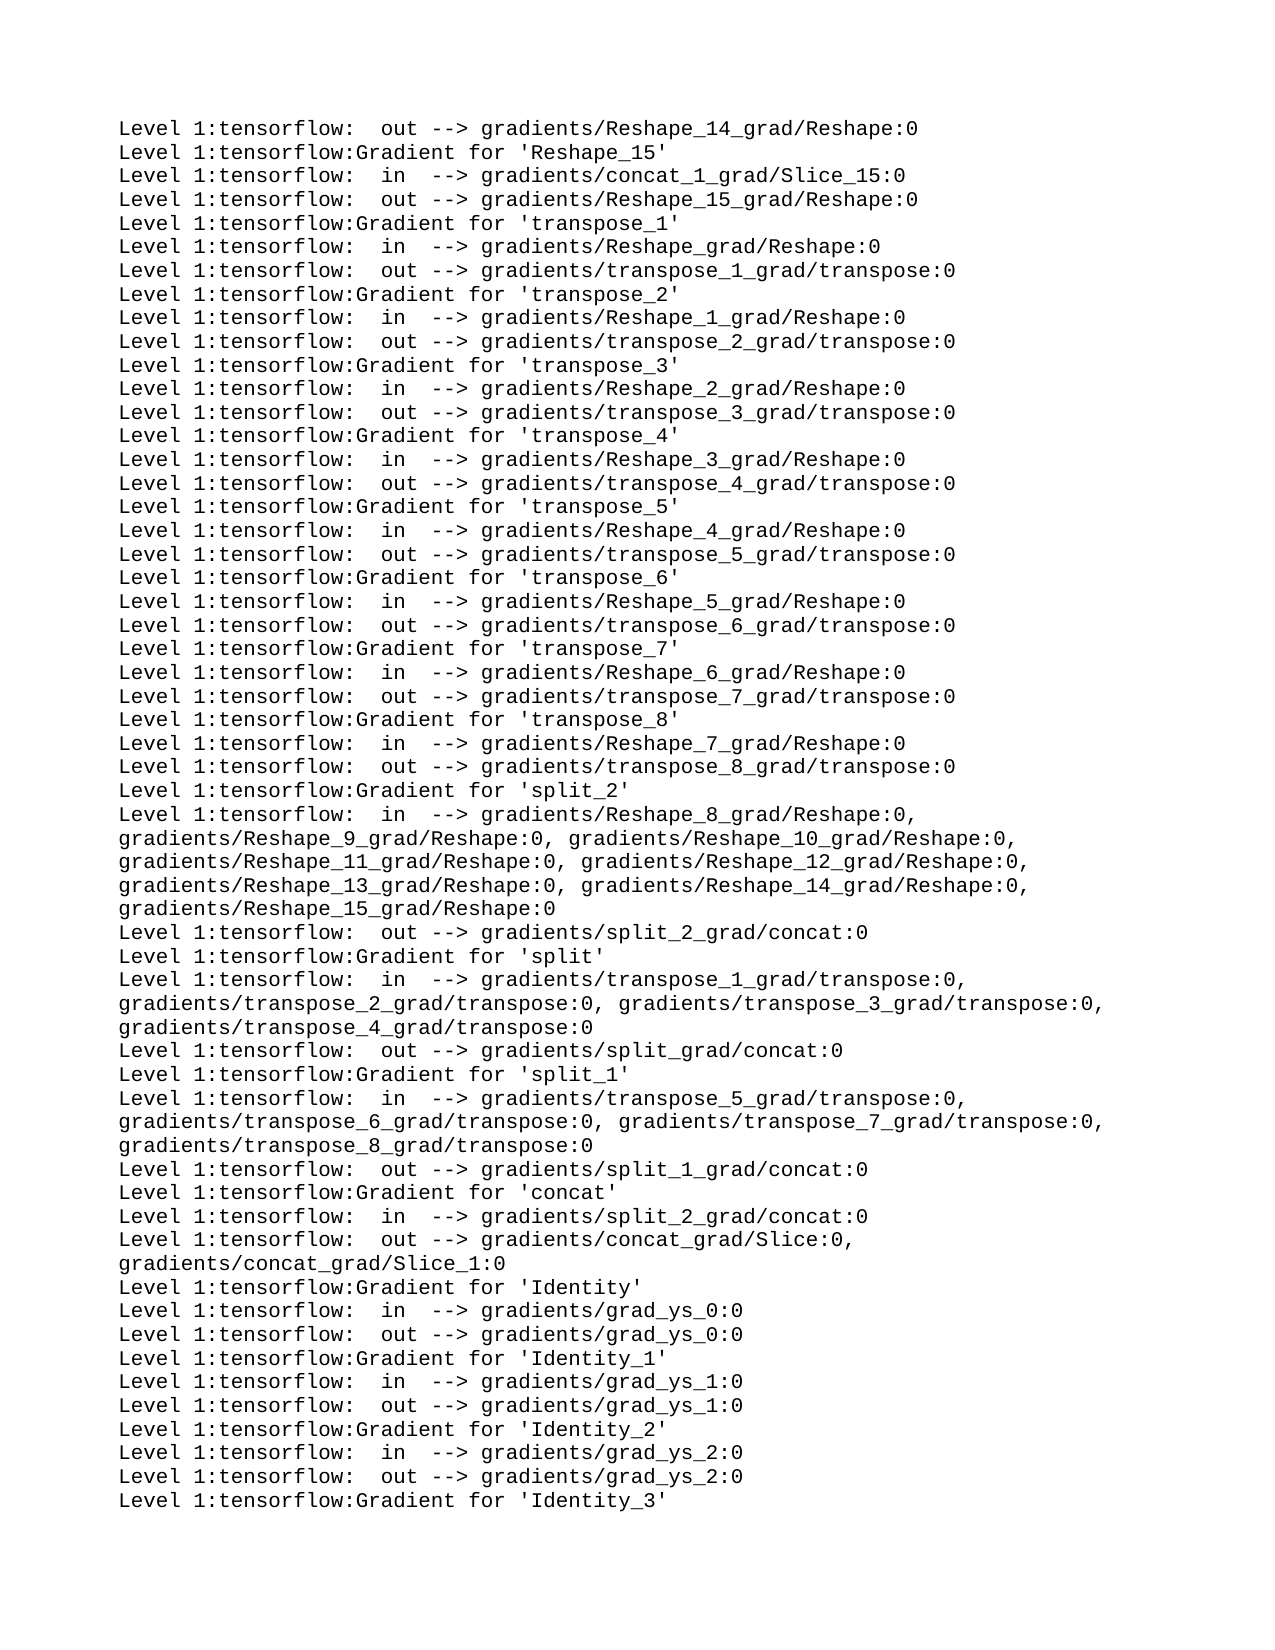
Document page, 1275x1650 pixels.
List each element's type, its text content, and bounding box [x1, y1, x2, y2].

text Level 1:tensorflow: out --> gradients/transpose_5_grad/transpose:0 [118, 544, 1157, 567]
text Level 1:tensorflow:Gradient for 'transpose_1' [118, 213, 1157, 236]
text Level 1:tensorflow:Gradient for 'transpose_7' [118, 638, 1157, 662]
text Level 1:tensorflow:Gradient for 'Reshape_15' [118, 142, 1157, 165]
text Level 1:tensorflow: out --> gradients/grad_ys_0:0 [118, 1324, 1157, 1348]
text Level 1:tensorflow: out --> gradients/concat_grad/Slice:0, gradients/concat_grad/Slice_1:0 [118, 1229, 1157, 1277]
text Level 1:tensorflow: in --> gradients/transpose_1_grad/transpose:0, gradients/transpose_2_grad/transpose:0, gradients/transpose_3_grad/transpose:0, gradients/transpose_4_grad/transpose:0 [118, 969, 1157, 1040]
text Level 1:tensorflow: out --> gradients/split_2_grad/concat:0 [118, 922, 1157, 946]
text Level 1:tensorflow: out --> gradients/transpose_6_grad/transpose:0 [118, 615, 1157, 638]
text Level 1:tensorflow: in --> gradients/Reshape_3_grad/Reshape:0 [118, 449, 1157, 473]
text Level 1:tensorflow: in --> gradients/Reshape_grad/Reshape:0 [118, 236, 1157, 260]
text Level 1:tensorflow: in --> gradients/Reshape_7_grad/Reshape:0 [118, 733, 1157, 757]
text Level 1:tensorflow: in --> gradients/split_2_grad/concat:0 [118, 1206, 1157, 1229]
text Level 1:tensorflow: in --> gradients/Reshape_8_grad/Reshape:0, gradients/Reshape_9_grad/Reshape:0, gradients/Reshape_10_grad/Reshape:0, gradients/Reshape_11_grad/Reshape:0, gradients/Reshape_12_grad/Reshape:0, gradients/Reshape_13_grad/Reshape:0, gradients/Reshape_14_grad/Reshape:0, gradients/Reshape_15_grad/Reshape:0 [118, 804, 1157, 922]
text Level 1:tensorflow: in --> gradients/grad_ys_1:0 [118, 1371, 1157, 1395]
text Level 1:tensorflow: out --> gradients/Reshape_14_grad/Reshape:0 [118, 118, 1157, 142]
text Level 1:tensorflow:Gradient for 'transpose_2' [118, 284, 1157, 307]
text Level 1:tensorflow: in --> gradients/Reshape_2_grad/Reshape:0 [118, 378, 1157, 402]
text Level 1:tensorflow: out --> gradients/transpose_4_grad/transpose:0 [118, 473, 1157, 496]
text Level 1:tensorflow: out --> gradients/transpose_2_grad/transpose:0 [118, 331, 1157, 354]
text Level 1:tensorflow:Gradient for 'Identity_1' [118, 1348, 1157, 1371]
text Level 1:tensorflow:Gradient for 'Identity' [118, 1277, 1157, 1300]
text Level 1:tensorflow:Gradient for 'split_2' [118, 780, 1157, 804]
text Level 1:tensorflow:Gradient for 'concat' [118, 1182, 1157, 1206]
text Level 1:tensorflow: out --> gradients/transpose_1_grad/transpose:0 [118, 260, 1157, 284]
text Level 1:tensorflow: in --> gradients/Reshape_1_grad/Reshape:0 [118, 307, 1157, 331]
text Level 1:tensorflow: in --> gradients/concat_1_grad/Slice_15:0 [118, 165, 1157, 189]
text Level 1:tensorflow: in --> gradients/transpose_5_grad/transpose:0, gradients/transpose_6_grad/transpose:0, gradients/transpose_7_grad/transpose:0, gradients/transpose_8_grad/transpose:0 [118, 1088, 1157, 1158]
text Level 1:tensorflow:Gradient for 'Identity_3' [118, 1489, 1157, 1513]
text Level 1:tensorflow:Gradient for 'transpose_6' [118, 567, 1157, 591]
text Level 1:tensorflow:Gradient for 'transpose_5' [118, 496, 1157, 520]
text Level 1:tensorflow:Gradient for 'transpose_4' [118, 426, 1157, 449]
text Level 1:tensorflow:Gradient for 'Identity_2' [118, 1419, 1157, 1442]
text Level 1:tensorflow: in --> gradients/Reshape_4_grad/Reshape:0 [118, 520, 1157, 544]
text Level 1:tensorflow:Gradient for 'split' [118, 946, 1157, 969]
text Level 1:tensorflow: in --> gradients/Reshape_5_grad/Reshape:0 [118, 591, 1157, 615]
text Level 1:tensorflow:Gradient for 'transpose_8' [118, 709, 1157, 733]
text Level 1:tensorflow: out --> gradients/transpose_3_grad/transpose:0 [118, 402, 1157, 426]
text Level 1:tensorflow: in --> gradients/grad_ys_2:0 [118, 1442, 1157, 1466]
text Level 1:tensorflow: out --> gradients/split_1_grad/concat:0 [118, 1158, 1157, 1182]
text Level 1:tensorflow: out --> gradients/grad_ys_2:0 [118, 1466, 1157, 1489]
text Level 1:tensorflow: out --> gradients/Reshape_15_grad/Reshape:0 [118, 189, 1157, 213]
text Level 1:tensorflow:Gradient for 'split_1' [118, 1064, 1157, 1088]
text Level 1:tensorflow: in --> gradients/grad_ys_0:0 [118, 1300, 1157, 1324]
text Level 1:tensorflow: in --> gradients/Reshape_6_grad/Reshape:0 [118, 662, 1157, 686]
text Level 1:tensorflow: out --> gradients/transpose_8_grad/transpose:0 [118, 757, 1157, 780]
text Level 1:tensorflow: out --> gradients/split_grad/concat:0 [118, 1040, 1157, 1064]
text Level 1:tensorflow: out --> gradients/grad_ys_1:0 [118, 1395, 1157, 1419]
text Level 1:tensorflow:Gradient for 'transpose_3' [118, 354, 1157, 378]
text Level 1:tensorflow: out --> gradients/transpose_7_grad/transpose:0 [118, 686, 1157, 709]
